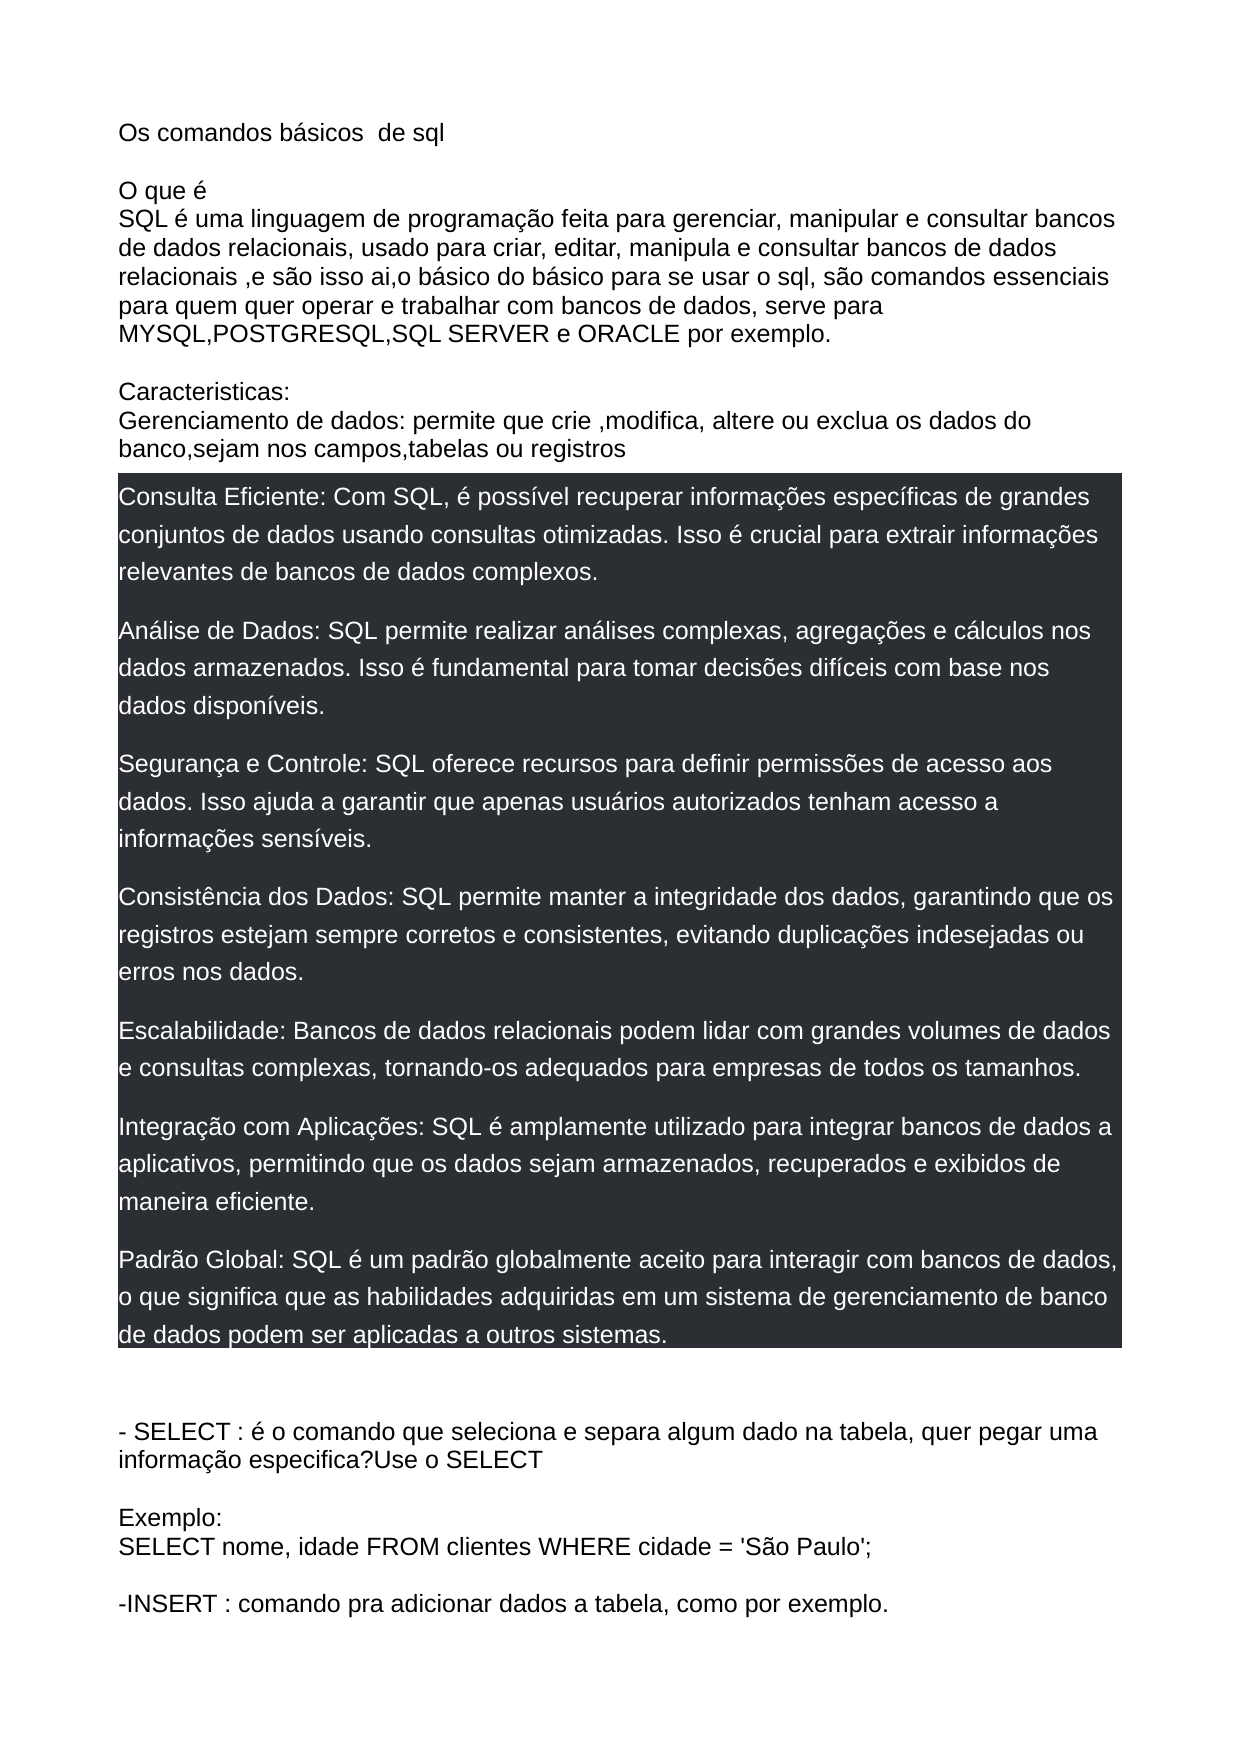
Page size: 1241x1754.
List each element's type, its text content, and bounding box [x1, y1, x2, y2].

text Exemplo: [118, 1503, 1122, 1531]
text Consulta Eficiente: Com SQL, é possível recuperar informações específicas de grandes conjuntos de dados usando consultas otimizadas. Isso é crucial para extrair informações relevantes de bancos de dados complexos. [118, 473, 1122, 586]
text O que é [118, 176, 1122, 204]
text SQL é uma linguagem de programação feita para gerenciar, manipular e consultar bancos de dados relacionais, usado para criar, editar, manipula e consultar bancos de dados relacionais ,e são isso ai,o básico do básico para se usar o sql, são comandos essenciais para quem quer operar e trabalhar com bancos de dados, serve para MYSQL,POSTGRESQL,SQL SERVER e ORACLE por exemplo. [118, 204, 1122, 348]
text SELECT nome, idade FROM clientes WHERE cidade = 'São Paulo'; [118, 1531, 1122, 1560]
text Integração com Aplicações: SQL é amplamente utilizado para integrar bancos de dados a aplicativos, permitindo que os dados sejam armazenados, recuperados e exibidos de maneira eficiente. [118, 1103, 1122, 1215]
text Padrão Global: SQL é um padrão globalmente aceito para interagir com bancos de dados, o que significa que as habilidades adquiridas em um sistema de gerenciamento de banco de dados podem ser aplicadas a outros sistemas. [118, 1236, 1122, 1348]
text Consistência dos Dados: SQL permite manter a integridade dos dados, garantindo que os registros estejam sempre corretos e consistentes, evitando duplicações indesejadas ou erros nos dados. [118, 873, 1122, 986]
text Os comandos básicos de sql [118, 118, 1122, 147]
text - SELECT : é o comando que seleciona e separa algum dado na tabela, quer pegar uma informação especifica?Use o SELECT [118, 1416, 1122, 1474]
text Segurança e Controle: SQL oferece recursos para definir permissões de acesso aos dados. Isso ajuda a garantir que apenas usuários autorizados tenham acesso a informações sensíveis. [118, 740, 1122, 853]
text Caracteristicas: [118, 377, 1122, 406]
text Gerenciamento de dados: permite que crie ,modifica, altere ou exclua os dados do banco,sejam nos campos,tabelas ou registros [118, 406, 1122, 463]
text Escalabilidade: Bancos de dados relacionais podem lidar com grandes volumes de dados e consultas complexas, tornando-os adequados para empresas de todos os tamanhos. [118, 1007, 1122, 1082]
text -INSERT : comando pra adicionar dados a tabela, como por exemplo. [118, 1589, 1122, 1618]
text Análise de Dados: SQL permite realizar análises complexas, agregações e cálculos nos dados armazenados. Isso é fundamental para tomar decisões difíceis com base nos dados disponíveis. [118, 607, 1122, 719]
